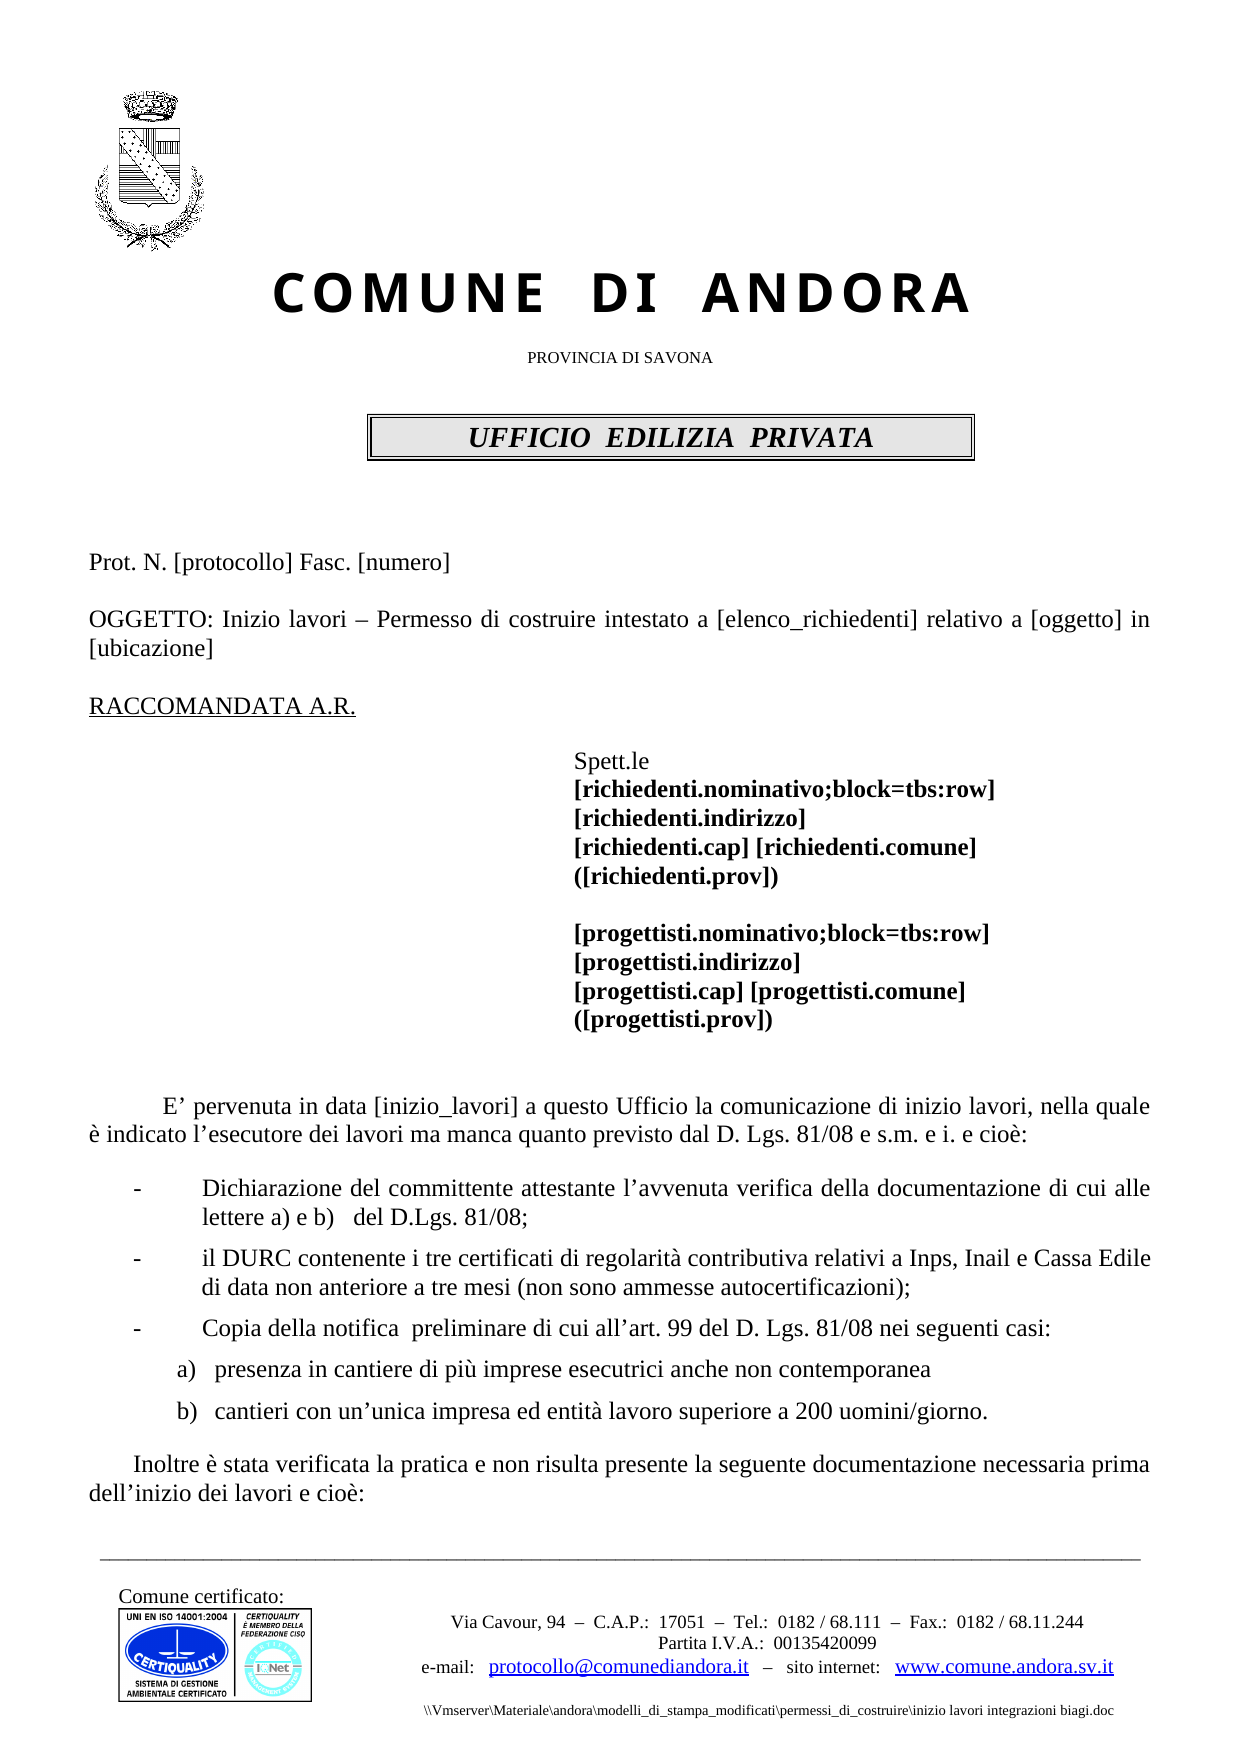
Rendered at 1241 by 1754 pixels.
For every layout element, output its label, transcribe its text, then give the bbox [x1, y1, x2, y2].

text Prot. N. [protocollo] Fasc. [numero] [89, 547, 1152, 576]
table_header [353, 746, 566, 918]
table_cell [progettisti.nominativo;block=tbs:row] [progettisti.indirizzo] [progettisti.cap] [progettisti.comune] ([progettisti.prov]) [566, 918, 1093, 1033]
list il DURC contenente i tre certificati di regolarità contributiva relativi a Inps, Inail e Cassa Edile di data non anteriore a tre mesi (non sono ammesse autocertificazioni); [133, 1243, 1152, 1301]
list presenza in cantiere di più imprese esecutrici anche non contemporanea [177, 1354, 1152, 1383]
table_cell [89, 918, 353, 1033]
text OGGETTO: Inizio lavori – Permesso di costruire intestato a [elenco_richiedenti] relativo a [oggetto] in [ubicazione] [89, 604, 1152, 662]
table_cell [353, 918, 566, 1033]
text UFFICIO EDILIZIA PRIVATA [373, 420, 969, 454]
text COMUNE DI ANDORA [89, 255, 1152, 328]
picture [118, 1608, 312, 1702]
list cantieri con un’unica impresa ed entità lavoro superiore a 200 uomini/giorno. [177, 1396, 1152, 1424]
list Dichiarazione del committente attestante l’avvenuta verifica della documentazione di cui alle lettere a) e b) del D.Lgs. 81/08; [133, 1173, 1152, 1231]
list Copia della notifica preliminare di cui all’art. 99 del D. Lgs. 81/08 nei seguenti casi: [133, 1313, 1152, 1342]
text E’ pervenuta in data [inizio_lavori] a questo Ufficio la comunicazione di inizio lavori, nella quale è indicato l’esecutore dei lavori ma manca quanto previsto dal D. Lgs. 81/08 e s.m. e i. e cioè: [89, 1091, 1152, 1148]
table_header Spett.le [richiedenti.nominativo;block=tbs:row] [richiedenti.indirizzo] [richiedenti.cap] [richiedenti.comune] ([richiedenti.prov]) [566, 746, 1093, 918]
text PROVINCIA DI SAVONA [89, 348, 1152, 367]
text RACCOMANDATA A.R. [89, 691, 1152, 719]
picture [88, 88, 211, 255]
text Inoltre è stata verificata la pratica e non risulta presente la seguente documentazione necessaria prima dell’inizio dei lavori e cioè: [89, 1449, 1152, 1507]
table_header [89, 746, 353, 918]
